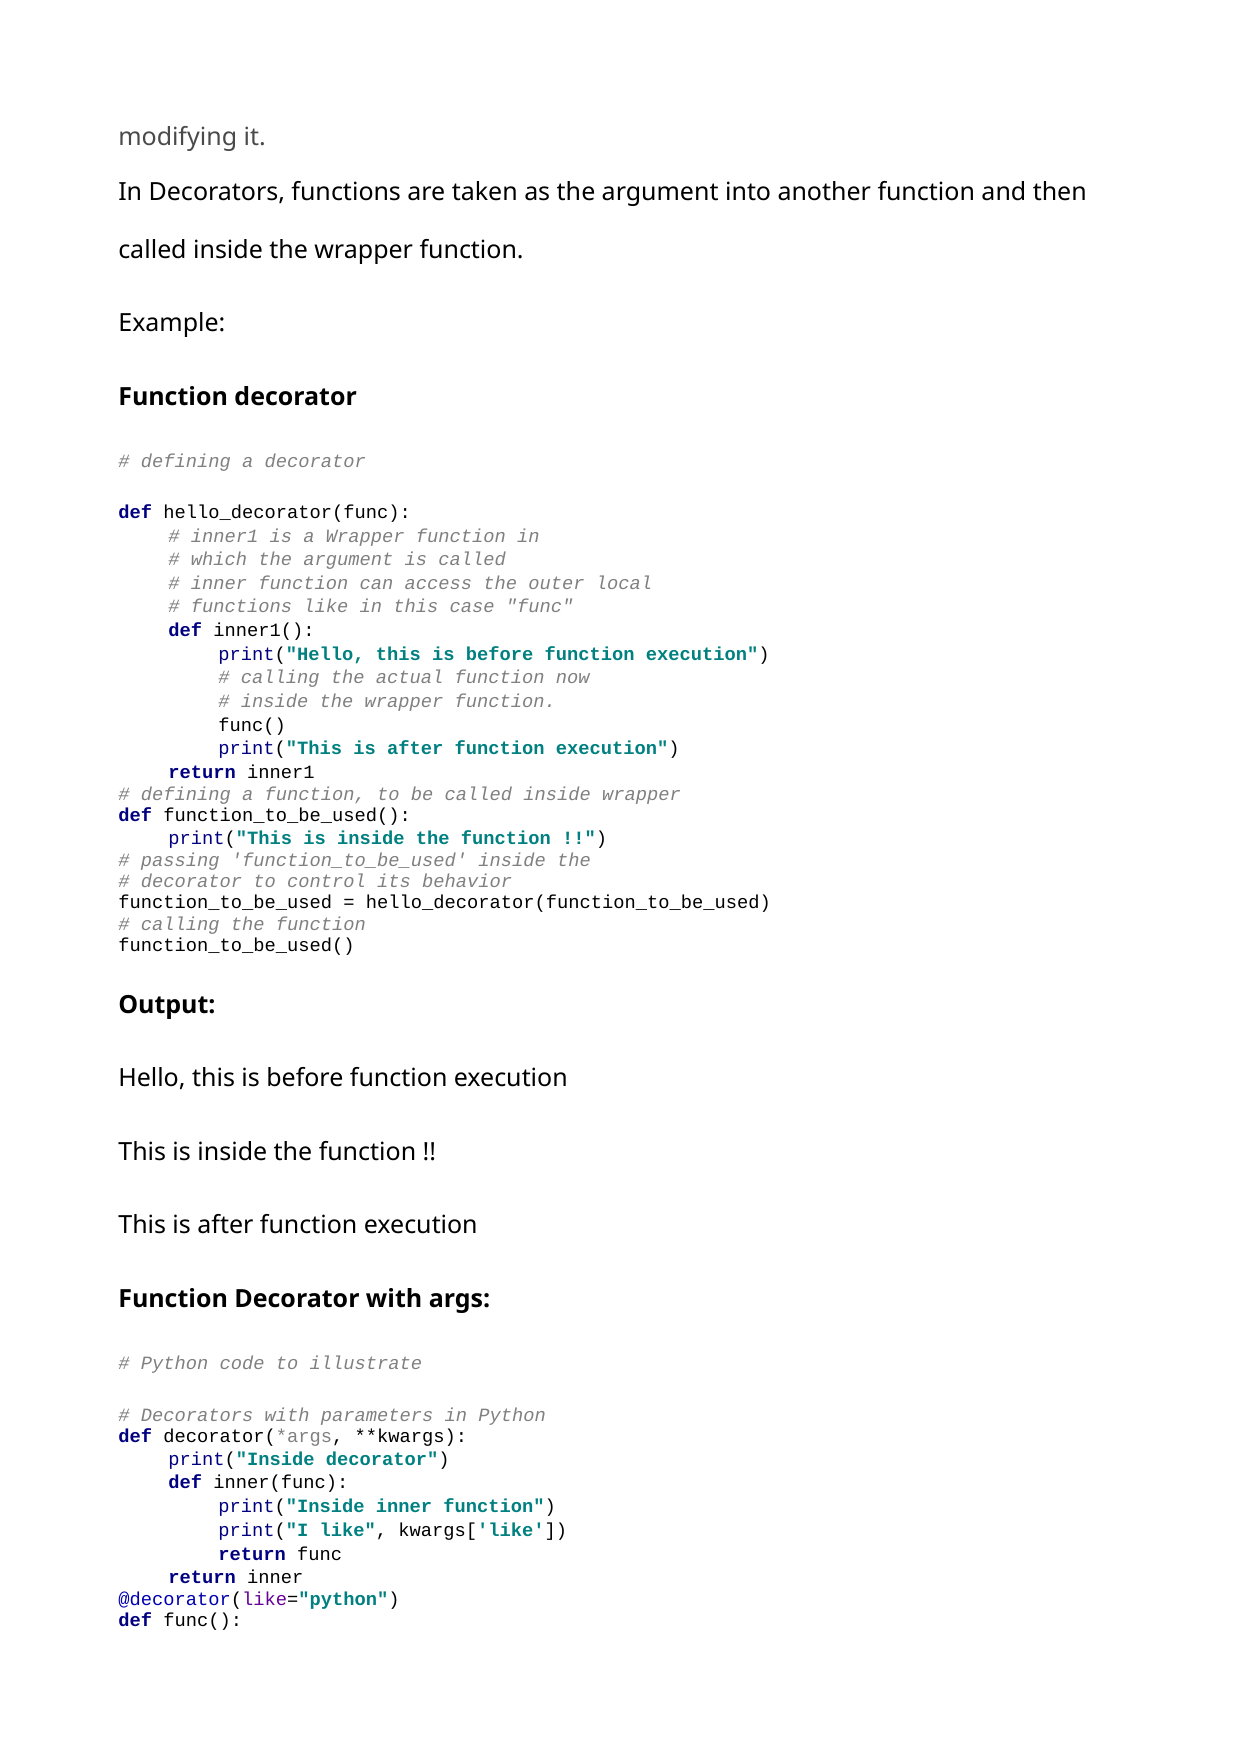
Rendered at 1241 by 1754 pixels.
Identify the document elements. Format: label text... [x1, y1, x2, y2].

text # inside the wrapper function. [118, 690, 1122, 714]
text # inner function can access the outer local [118, 572, 1122, 596]
text # Decorators with parameters in Python [118, 1405, 1122, 1427]
text Example: [118, 305, 1122, 339]
text # decorator to control its behavior [118, 872, 1122, 893]
text Hello, this is before function execution [118, 1060, 1122, 1094]
text function_to_be_used() [118, 936, 1122, 957]
text print("This is inside the function !!") [118, 827, 1122, 851]
text def decorator(*args, **kwargs): [118, 1427, 1122, 1448]
text return func [118, 1542, 1122, 1566]
text function_to_be_used = hello_decorator(function_to_be_used) [118, 893, 1122, 914]
text # calling the actual function now [118, 666, 1122, 690]
text return inner1 [118, 761, 1122, 785]
text modifying it. [118, 118, 1122, 152]
text This is inside the function !! [118, 1133, 1122, 1167]
text # which the argument is called [118, 548, 1122, 572]
text @decorator(like="python") [118, 1590, 1122, 1611]
text print("This is after function execution") [118, 737, 1122, 761]
text def func(): [118, 1611, 1122, 1632]
text Function Decorator with args: [118, 1280, 1122, 1314]
text print("Inside decorator") [118, 1448, 1122, 1472]
text print("Inside inner function") [118, 1495, 1122, 1519]
text def inner(func): [118, 1472, 1122, 1495]
text # functions like in this case "func" [118, 596, 1122, 619]
text # passing 'function_to_be_used' inside the [118, 851, 1122, 872]
text # calling the function [118, 914, 1122, 936]
text def inner1(): [118, 619, 1122, 643]
text return inner [118, 1566, 1122, 1590]
text print("Hello, this is before function execution") [118, 643, 1122, 666]
text Output: [118, 987, 1122, 1021]
text # inner1 is a Wrapper function in [118, 524, 1122, 548]
text # Python code to illustrate [118, 1354, 1122, 1375]
text # defining a function, to be called inside wrapper [118, 785, 1122, 806]
text This is after function execution [118, 1207, 1122, 1241]
text def hello_decorator(func): [118, 503, 1122, 524]
text def function_to_be_used(): [118, 806, 1122, 827]
text # defining a decorator [118, 452, 1122, 473]
text print("I like", kwargs['like']) [118, 1519, 1122, 1542]
text In Decorators, functions are taken as the argument into another function and then called inside the wrapper function. [118, 173, 1122, 265]
text func() [118, 714, 1122, 737]
text Function decorator [118, 378, 1122, 412]
